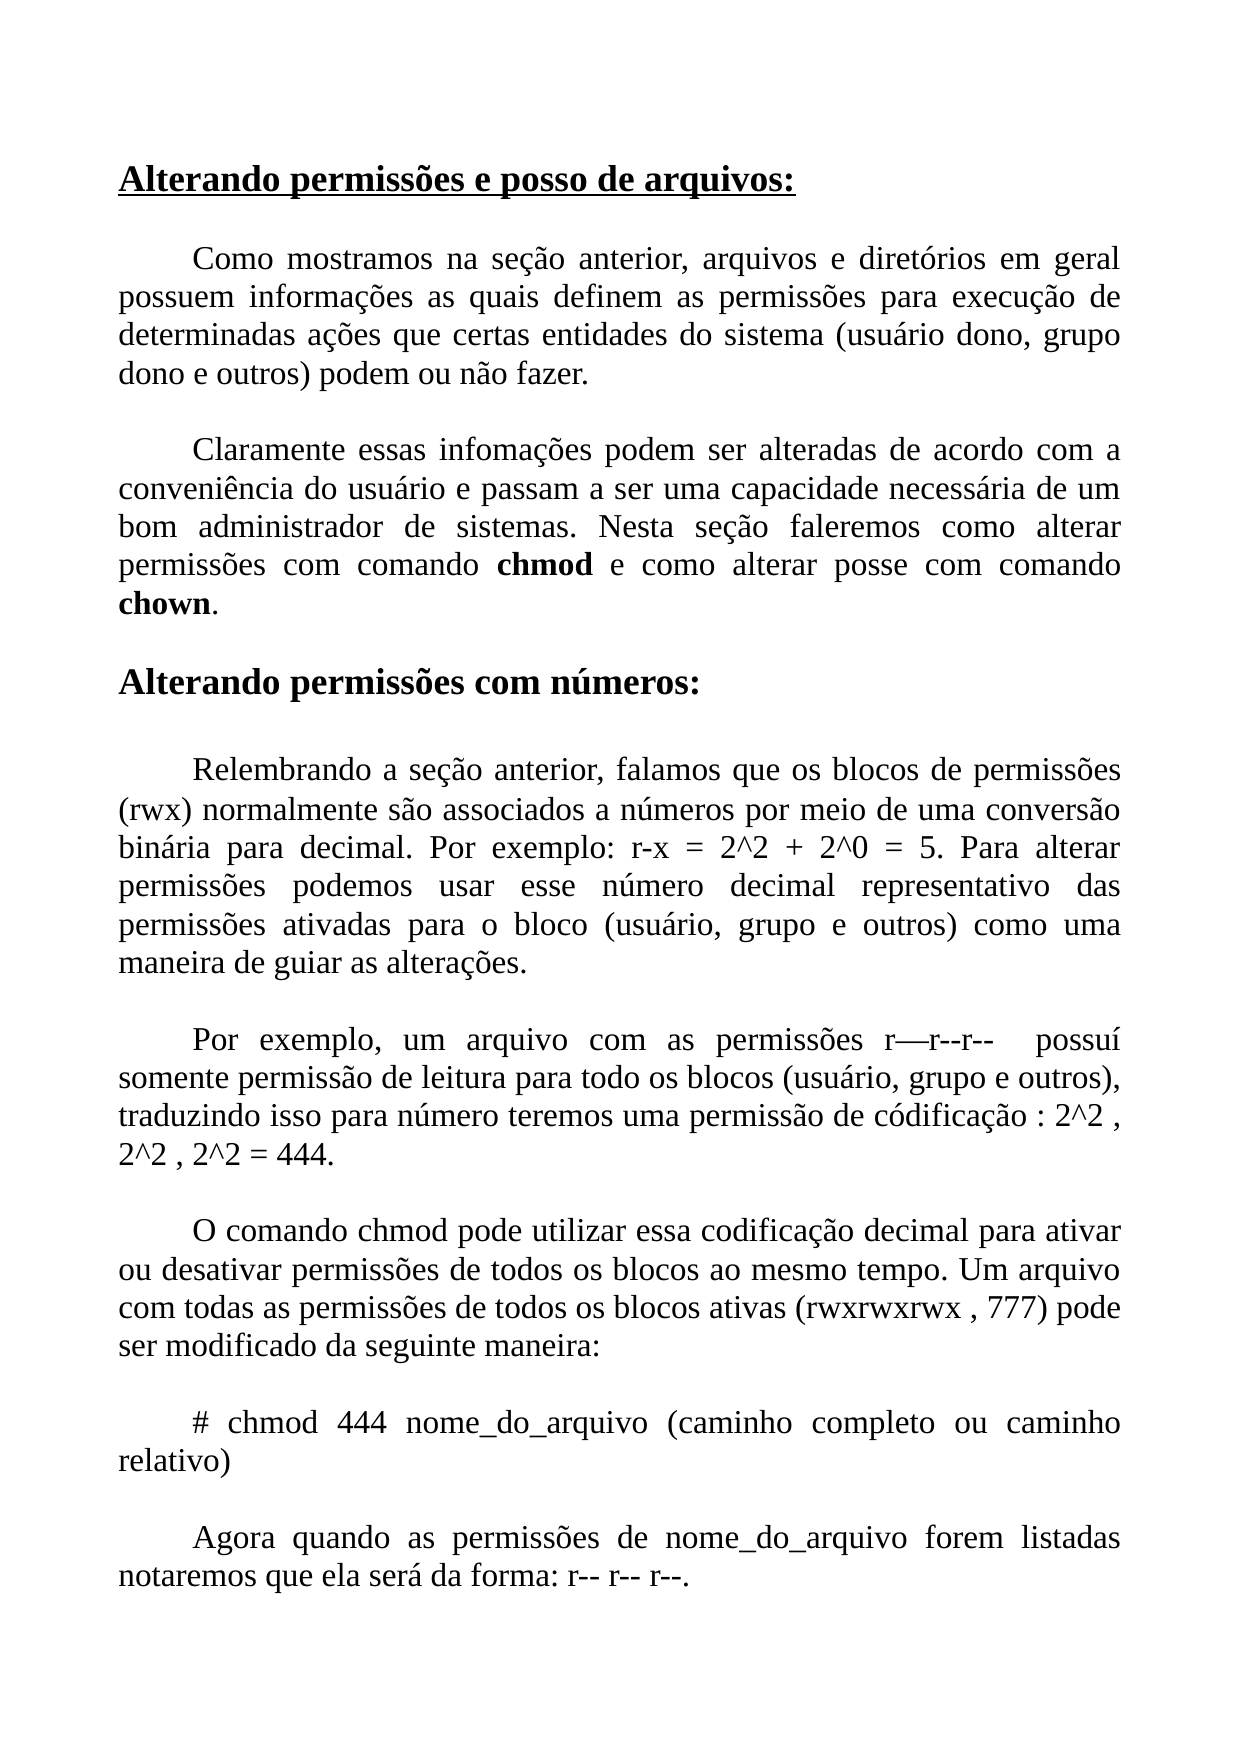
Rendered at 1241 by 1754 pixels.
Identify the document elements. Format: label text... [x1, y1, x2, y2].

text # chmod 444 nome_do_arquivo (caminho completo ou caminho relativo) [118, 1402, 1122, 1479]
text Alterando permissões com números: [118, 659, 1122, 703]
text Relembrando a seção anterior, falamos que os blocos de permissões (rwx) normalmente são associados a números por meio de uma conversão binária para decimal. Por exemplo: r-x = 2^2 + 2^0 = 5. Para alterar permissões podemos usar esse número decimal representativo das permissões ativadas para o bloco (usuário, grupo e outros) como uma maneira de guiar as alterações. [118, 746, 1122, 981]
text Alterando permissões e posso de arquivos: [118, 156, 1122, 199]
text Por exemplo, um arquivo com as permissões r—r--r-- possuí somente permissão de leitura para todo os blocos (usuário, grupo e outros), traduzindo isso para número teremos uma permissão de códificação : 2^2 , 2^2 , 2^2 = 444. [118, 1019, 1122, 1172]
text Como mostramos na seção anterior, arquivos e diretórios em geral possuem informações as quais definem as permissões para execução de determinadas ações que certas entidades do sistema (usuário dono, grupo dono e outros) podem ou não fazer. [118, 238, 1122, 391]
text Claramente essas infomações podem ser alteradas de acordo com a conveniência do usuário e passam a ser uma capacidade necessária de um bom administrador de sistemas. Nesta seção faleremos como alterar permissões com comando chmod e como alterar posse com comando chown. [118, 429, 1122, 621]
text O comando chmod pode utilizar essa codificação decimal para ativar ou desativar permissões de todos os blocos ao mesmo tempo. Um arquivo com todas as permissões de todos os blocos ativas (rwxrwxrwx , 777) pode ser modificado da seguinte maneira: [118, 1211, 1122, 1364]
text Agora quando as permissões de nome_do_arquivo forem listadas notaremos que ela será da forma: r-- r-- r--. [118, 1517, 1122, 1594]
